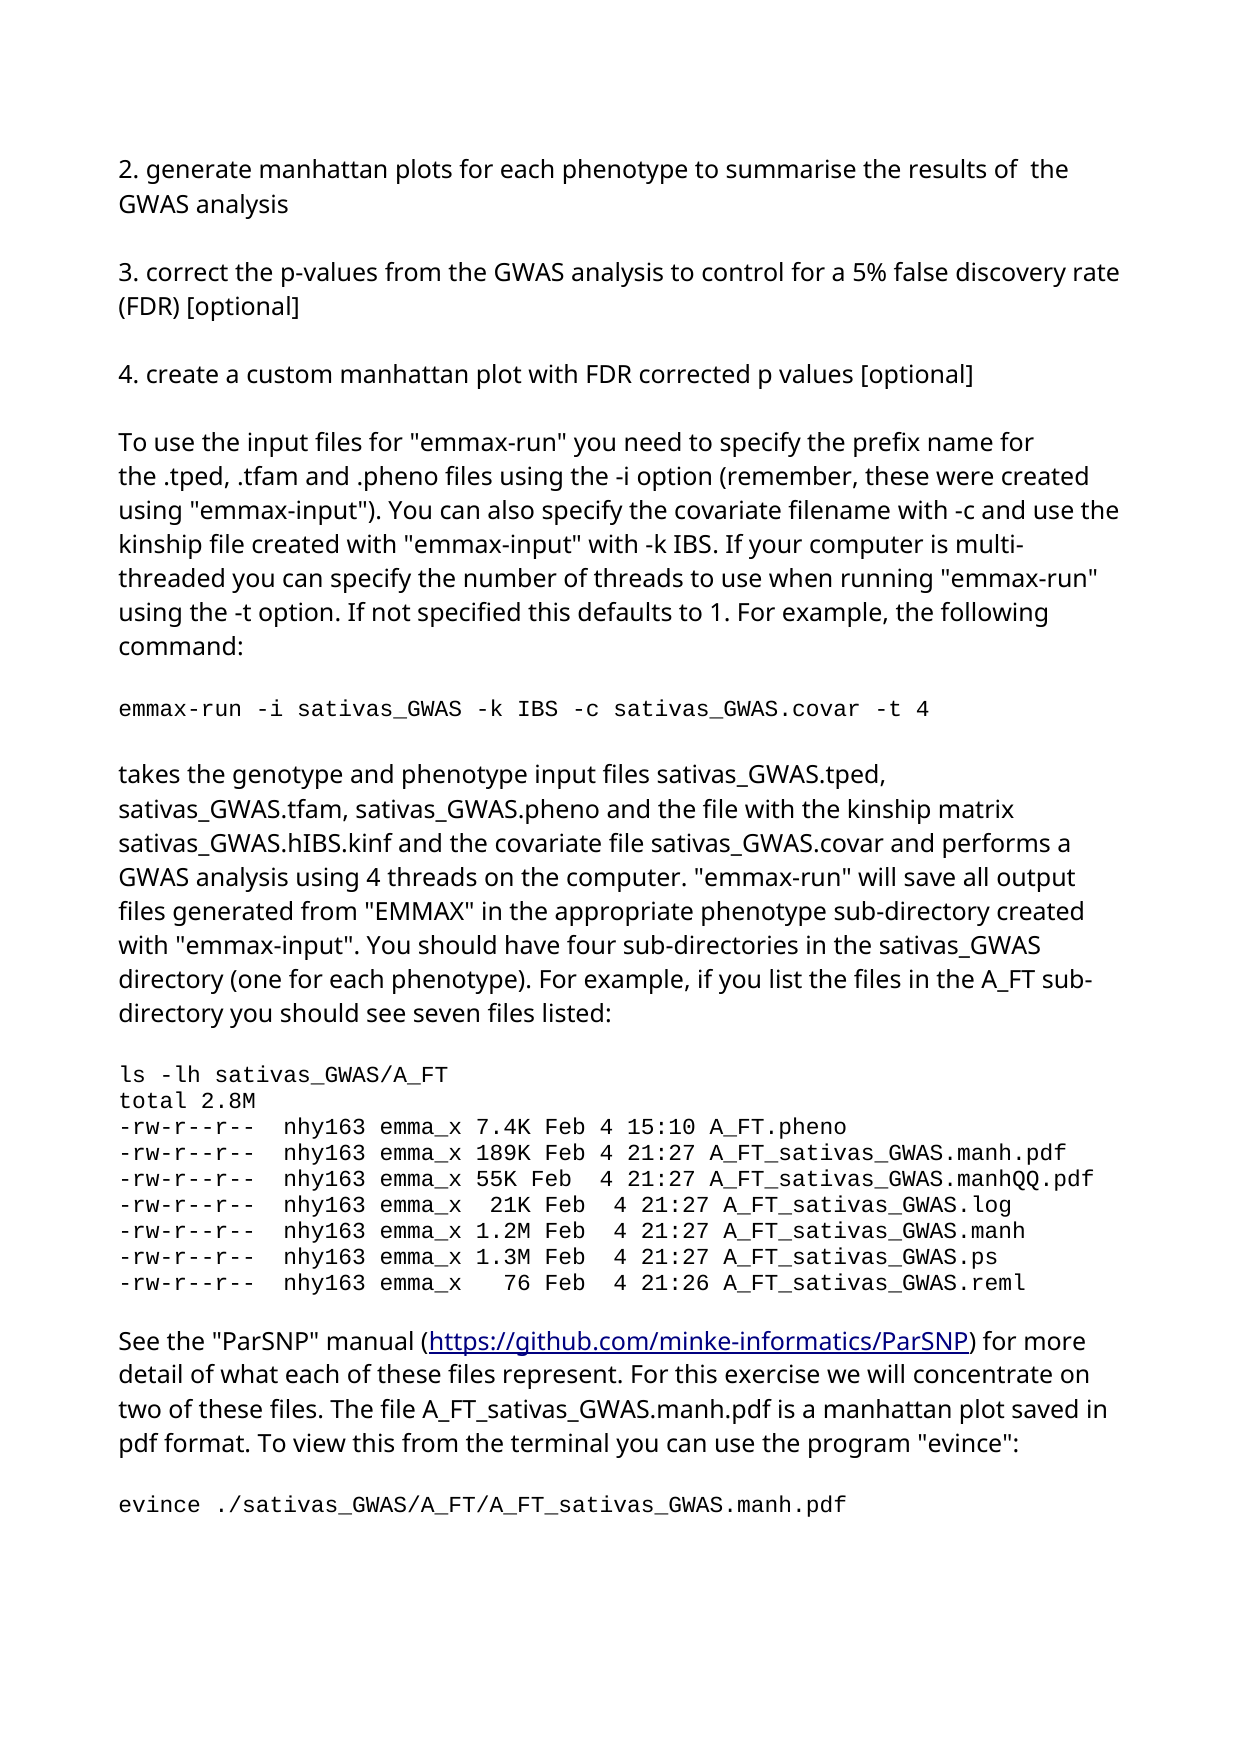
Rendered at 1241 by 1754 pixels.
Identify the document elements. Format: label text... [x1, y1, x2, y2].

text 2. generate manhattan plots for each phenotype to summarise the results of the GWAS analysis [118, 152, 1122, 220]
text -rw-r--r-- nhy163 emma_x 55K Feb 4 21:27 A_FT_sativas_GWAS.manhQQ.pdf [118, 1167, 1122, 1193]
text 4. create a custom manhattan plot with FDR corrected p values [optional] [118, 357, 1122, 391]
text 3. correct the p-values from the GWAS analysis to control for a 5% false discovery rate (FDR) [optional] [118, 254, 1122, 322]
text -rw-r--r-- nhy163 emma_x 21K Feb 4 21:27 A_FT_sativas_GWAS.log [118, 1193, 1122, 1219]
text total 2.8M [118, 1090, 1122, 1116]
text -rw-r--r-- nhy163 emma_x 76 Feb 4 21:26 A_FT_sativas_GWAS.reml [118, 1271, 1122, 1297]
text -rw-r--r-- nhy163 emma_x 189K Feb 4 21:27 A_FT_sativas_GWAS.manh.pdf [118, 1142, 1122, 1167]
text -rw-r--r-- nhy163 emma_x 7.4K Feb 4 15:10 A_FT.pheno [118, 1116, 1122, 1142]
text emmax-run -i sativas_GWAS -k IBS -c sativas_GWAS.covar -t 4 [118, 697, 1122, 723]
text See the "ParSNP" manual (https://github.com/minke-informatics/ParSNP) for more detail of what each of these files represent. For this exercise we will concentrate on two of these files. The file A_FT_sativas_GWAS.manh.pdf is a manhattan plot saved in pdf format. To view this from the terminal you can use the program "evince": [118, 1323, 1122, 1459]
text ls -lh sativas_GWAS/A_FT [118, 1064, 1122, 1090]
text -rw-r--r-- nhy163 emma_x 1.3M Feb 4 21:27 A_FT_sativas_GWAS.ps [118, 1245, 1122, 1271]
text To use the input files for "emmax-run" you need to specify the prefix name for the .tped, .tfam and .pheno files using the -i option (remember, these were created using "emmax-input"). You can also specify the covariate filename with -c and use the kinship file created with "emmax-input" with -k IBS. If your computer is multi-threaded you can specify the number of threads to use when running "emmax-run" using the -t option. If not specified this defaults to 1. For example, the following command: [118, 425, 1122, 663]
text evince ./sativas_GWAS/A_FT/A_FT_sativas_GWAS.manh.pdf [118, 1493, 1122, 1519]
text -rw-r--r-- nhy163 emma_x 1.2M Feb 4 21:27 A_FT_sativas_GWAS.manh [118, 1219, 1122, 1245]
text takes the genotype and phenotype input files sativas_GWAS.tped, sativas_GWAS.tfam, sativas_GWAS.pheno and the file with the kinship matrix sativas_GWAS.hIBS.kinf and the covariate file sativas_GWAS.covar and performs a GWAS analysis using 4 threads on the computer. "emmax-run" will save all output files generated from "EMMAX" in the appropriate phenotype sub-directory created with "emmax-input". You should have four sub-directories in the sativas_GWAS directory (one for each phenotype). For example, if you list the files in the A_FT sub-directory you should see seven files listed: [118, 757, 1122, 1030]
